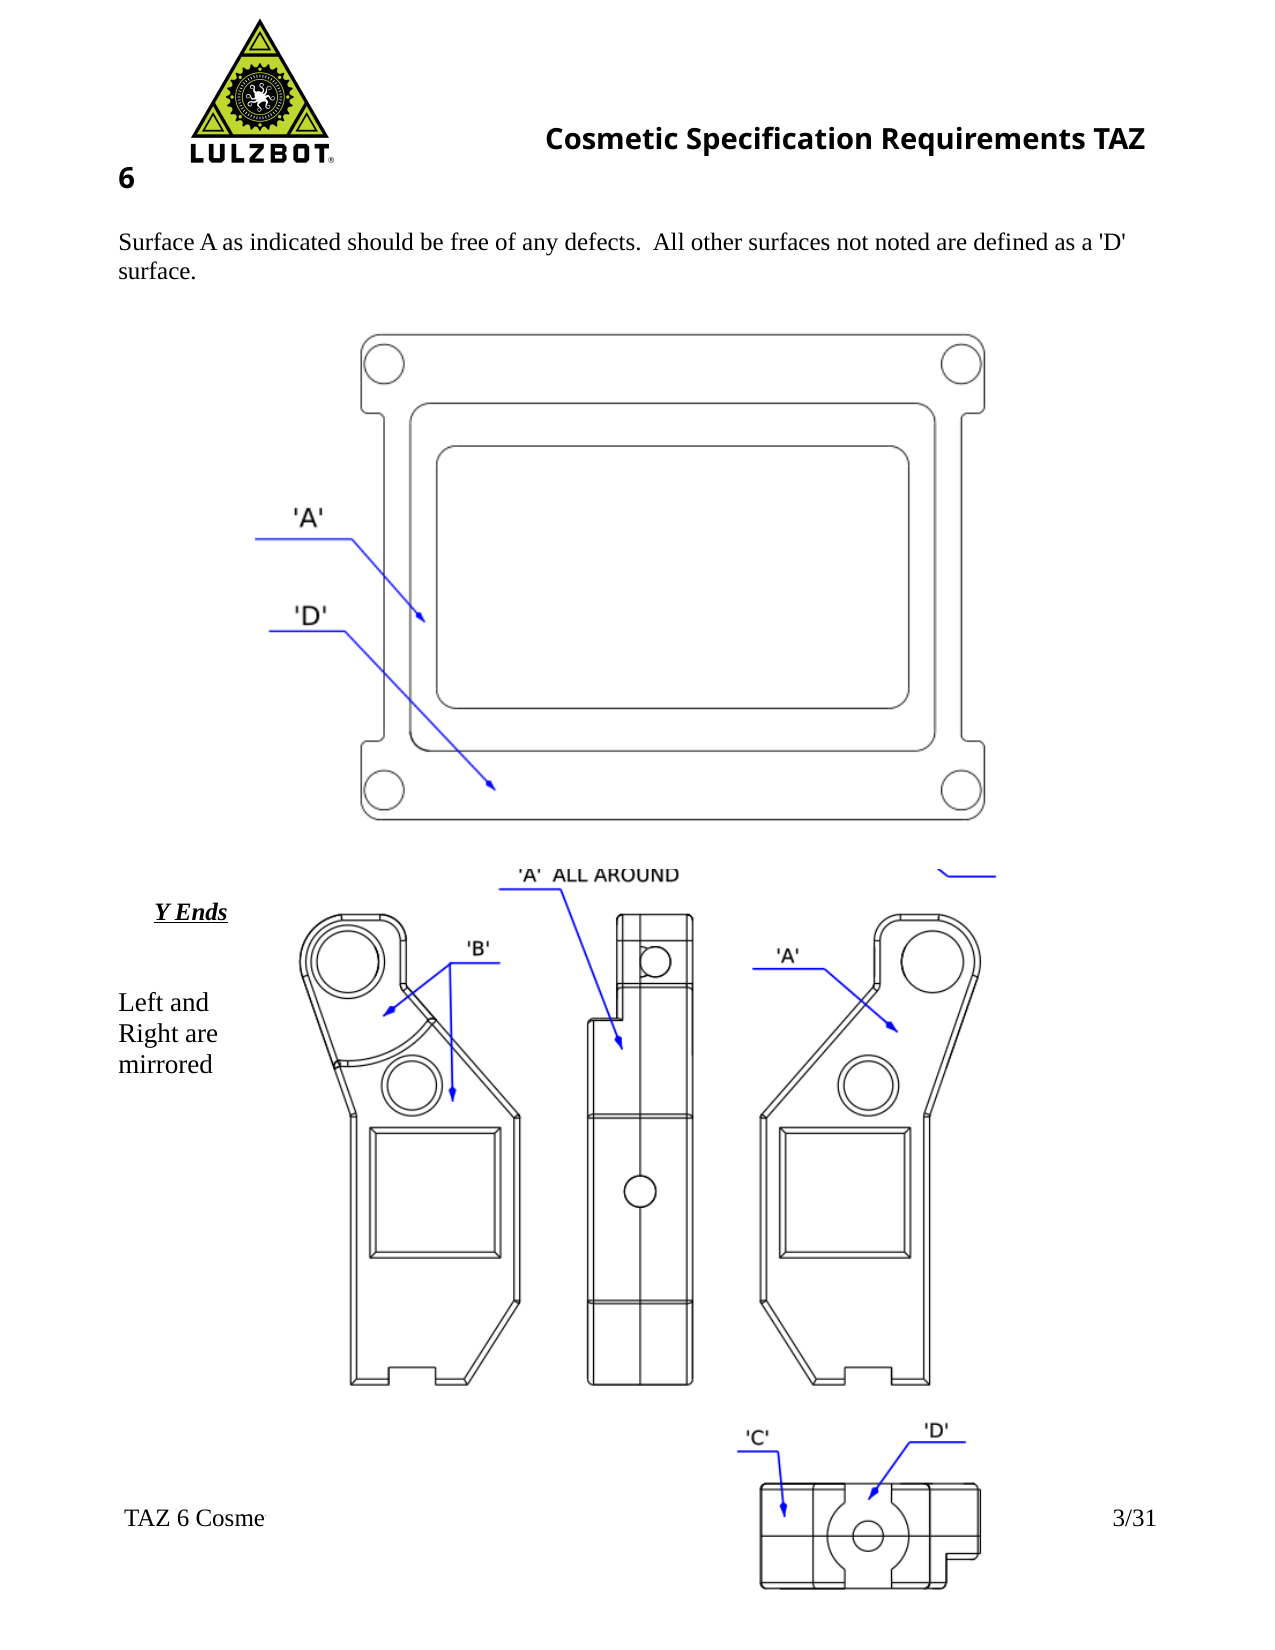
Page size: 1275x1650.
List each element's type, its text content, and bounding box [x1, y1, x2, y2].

text Surface A as indicated should be free of any defects. All other surfaces not noted are defined as a 'D' surface. [118, 227, 1157, 284]
text Left and Right are mirrored [118, 986, 265, 1079]
picture [211, 293, 1068, 1650]
text Y Ends [118, 897, 265, 926]
picture [181, 8, 344, 177]
text [1040, 986, 1157, 1079]
text [1040, 897, 1157, 926]
